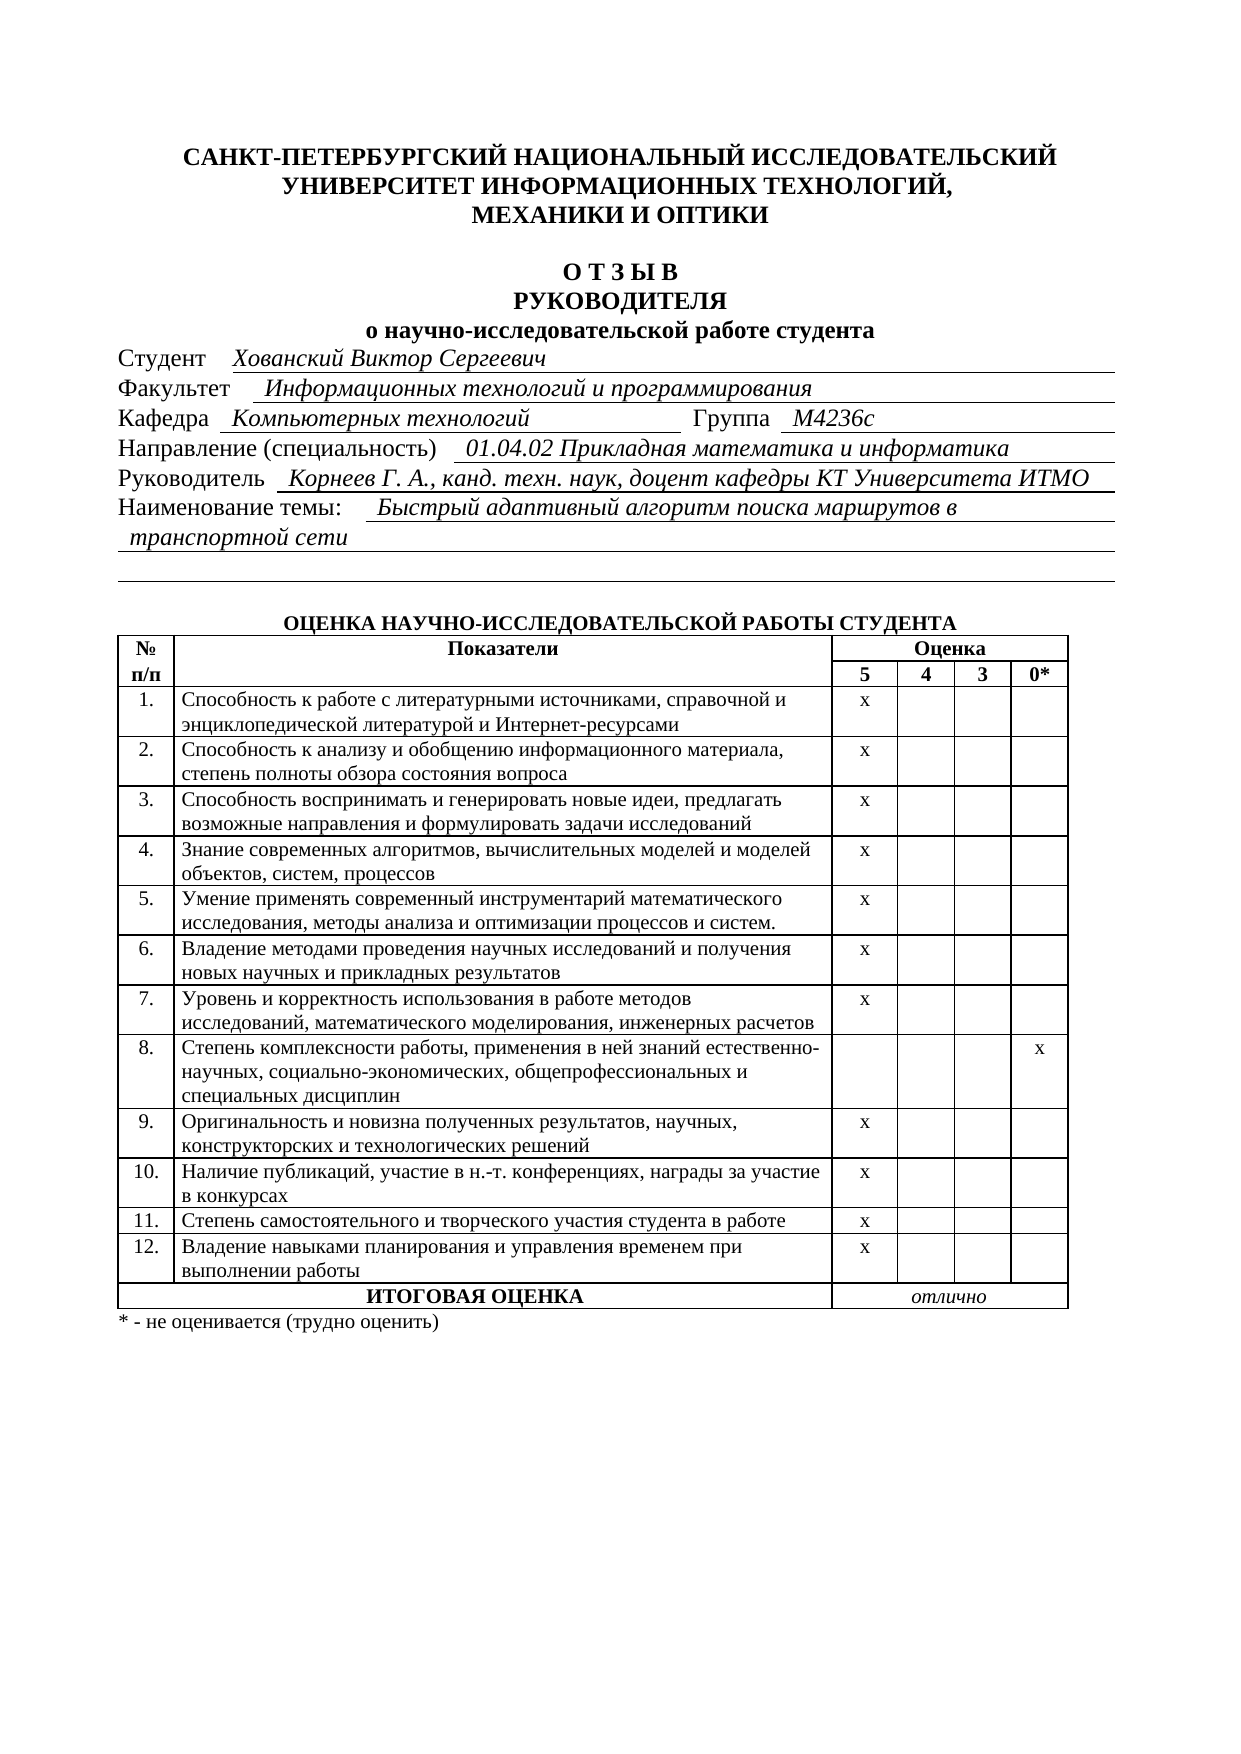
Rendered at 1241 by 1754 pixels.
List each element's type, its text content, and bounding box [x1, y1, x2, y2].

table_cell [1012, 1109, 1067, 1157]
table_header Хованский Виктор Сергеевич [233, 344, 1115, 372]
table_cell [955, 837, 1010, 884]
table_cell [955, 1159, 1010, 1207]
table_cell [1012, 737, 1067, 785]
table_cell [1012, 936, 1067, 984]
table_cell [898, 1035, 954, 1107]
table_cell [1012, 1208, 1067, 1232]
table_cell [898, 1109, 954, 1157]
table_cell 0* [1012, 662, 1067, 686]
table_cell x [833, 886, 897, 934]
table_cell Владение методами проведения научных исследований и получения новых научных и прикладных результатов [175, 936, 831, 984]
table_cell [175, 660, 831, 686]
table_cell Быстрый адаптивный алгоритм поиска маршрутов в [366, 493, 1115, 521]
table_cell Наличие публикаций, участие в н.-т. конференциях, награды за участие в конкурсах [175, 1159, 831, 1207]
text РУКОВОДИТЕЛЯ [118, 286, 1122, 315]
table_cell транспортной сети [118, 521, 1115, 551]
table_header № [119, 636, 173, 660]
table_cell 12. [119, 1234, 173, 1282]
table_cell Корнеев Г. А., канд. техн. наук, доцент кафедры КТ Университета ИТМО [277, 462, 1115, 491]
table_cell [898, 986, 954, 1034]
table_cell Направление (специальность) [118, 432, 454, 462]
table_cell x [833, 737, 897, 785]
table_cell [898, 737, 954, 785]
table_cell x [833, 1208, 897, 1232]
table_cell п/п [119, 660, 173, 686]
text * - не оценивается (трудно оценить) [118, 1309, 1122, 1333]
table_cell 3. [119, 787, 173, 835]
table_cell 4 [898, 662, 954, 686]
table_cell [955, 1035, 1010, 1107]
table_cell Знание современных алгоритмов, вычислительных моделей и моделей объектов, систем, процессов [175, 837, 831, 884]
table_cell [898, 1208, 954, 1232]
table_cell Владение навыками планирования и управления временем при выполнении работы [175, 1234, 831, 1282]
table_cell [955, 1234, 1010, 1282]
table_cell Степень самостоятельного и творческого участия студента в работе [175, 1208, 831, 1232]
table_cell [955, 1208, 1010, 1232]
table_cell 8. [119, 1035, 173, 1107]
table_cell 5 [833, 662, 897, 686]
table_cell [898, 687, 954, 736]
table_cell отлично [833, 1284, 1067, 1308]
table_cell [898, 837, 954, 884]
table_cell Оригинальность и новизна полученных результатов, научных, конструкторских и технологических решений [175, 1109, 831, 1157]
table_cell Способность к анализу и обобщению информационного материала, степень полноты обзора состояния вопроса [175, 737, 831, 785]
table_cell [898, 1159, 954, 1207]
table_cell 3 [955, 662, 1010, 686]
table_cell Способность воспринимать и генерировать новые идеи, предлагать возможные направления и формулировать задачи исследований [175, 787, 831, 835]
table_cell 1. [119, 687, 173, 736]
table_cell [1012, 986, 1067, 1034]
table_cell 9. [119, 1109, 173, 1157]
table_cell [898, 787, 954, 835]
table_cell [955, 737, 1010, 785]
table_cell 11. [119, 1208, 173, 1232]
table_cell Наименование темы: [118, 491, 366, 521]
table_cell Способность к работе с литературными источниками, справочной и энциклопедической литературой и Интернет-ресурсами [175, 687, 831, 736]
table_cell [1012, 837, 1067, 884]
table_cell [955, 936, 1010, 984]
table_cell [898, 936, 954, 984]
table_cell x [833, 1109, 897, 1157]
table_cell x [833, 1234, 897, 1282]
table_cell 7. [119, 986, 173, 1034]
table_cell [1012, 886, 1067, 934]
table_cell ИТОГОВАЯ ОЦЕНКА [119, 1284, 831, 1308]
table_cell [898, 1234, 954, 1282]
text ОЦЕНКА научно-исследовательской работы студента [118, 611, 1122, 634]
table_cell 10. [119, 1159, 173, 1207]
table_cell 4. [119, 837, 173, 884]
text О Т З Ы В [118, 257, 1122, 286]
table_cell [1012, 1159, 1067, 1207]
table_header Оценка [833, 636, 1067, 660]
text САНКТ-ПЕТЕРБУРГСКИЙ НАЦИОНАЛЬНЫЙ ИССЛЕДОВАТЕЛЬСКИЙ УНИВЕРСИТЕТ ИНФОРМАЦИОННЫХ ТЕХНОЛОГИЙ, МЕХАНИКИ И ОПТИКИ [118, 142, 1122, 228]
table_cell x [1012, 1035, 1067, 1107]
table_cell Руководитель [118, 462, 277, 491]
table_cell x [833, 787, 897, 835]
table_cell Уровень и корректность использования в работе методов исследований, математического моделирования, инженерных расчетов [175, 986, 831, 1034]
table_cell 6. [119, 936, 173, 984]
table_cell 2. [119, 737, 173, 785]
table_cell [955, 687, 1010, 736]
table_cell Информационных технологий и программирования [253, 373, 1115, 402]
table_cell [955, 986, 1010, 1034]
text о научно-исследовательской работе студента [118, 315, 1122, 343]
table_cell Кафедра [118, 402, 220, 432]
table_cell [1012, 1234, 1067, 1282]
table_cell [955, 1109, 1010, 1157]
table_cell 01.04.02 Прикладная математика и информатика [454, 432, 1115, 462]
table_cell Факультет [118, 372, 253, 402]
table_cell [118, 552, 1115, 581]
table_cell M4236c [781, 403, 1115, 432]
table_cell x [833, 1159, 897, 1207]
table_cell x [833, 986, 897, 1034]
table_cell [833, 1035, 897, 1107]
table_cell Умение применять современный инструментарий математического исследования, методы анализа и оптимизации процессов и систем. [175, 886, 831, 934]
table_header Студент [118, 344, 233, 372]
table_cell Компьютерных технологий [220, 402, 681, 432]
table_cell [898, 886, 954, 934]
table_header Показатели [175, 636, 831, 660]
table_cell [955, 787, 1010, 835]
table_cell Группа [681, 403, 781, 432]
table_cell x [833, 687, 897, 736]
table_cell 5. [119, 886, 173, 934]
table_cell [955, 886, 1010, 934]
table_cell [1012, 787, 1067, 835]
table_cell [1012, 687, 1067, 736]
table_cell Степень комплексности работы, применения в ней знаний естественно-научных, социально-экономических, общепрофессиональных и специальных дисциплин [175, 1035, 831, 1107]
table_cell x [833, 837, 897, 884]
table_cell x [833, 936, 897, 984]
